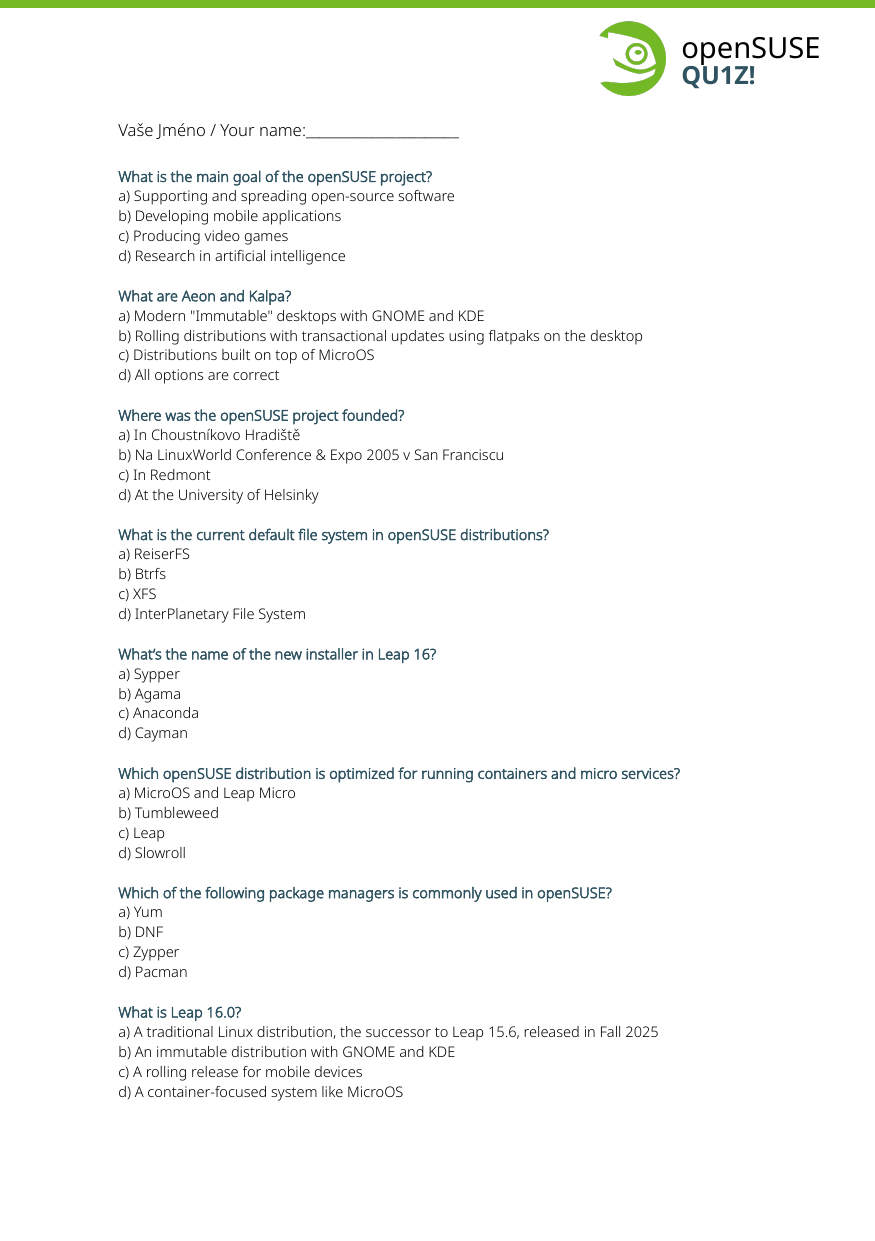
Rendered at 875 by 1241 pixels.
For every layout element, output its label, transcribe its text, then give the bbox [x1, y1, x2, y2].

text a) In Choustníkovo Hradiště [118, 425, 756, 445]
text a) ReiserFS [118, 544, 756, 564]
text d) Research in artificial intelligence [118, 246, 756, 266]
text c) In Redmont [118, 464, 756, 484]
text b) Tumbleweed [118, 803, 756, 823]
text a) Modern "Immutable" desktops with GNOME and KDE [118, 305, 756, 325]
text d) At the University of Helsinky [118, 484, 756, 504]
text c) Zypper [118, 942, 756, 962]
text d) Cayman [118, 723, 756, 743]
text d) InterPlanetary File System [118, 604, 756, 624]
text c) Leap [118, 823, 756, 843]
text a) A traditional Linux distribution, the successor to Leap 15.6, released in Fall 2025 [118, 1022, 756, 1042]
text b) Agama [118, 683, 756, 703]
text d) A container-focused system like MicroOS [118, 1081, 756, 1101]
text c) A rolling release for mobile devices [118, 1061, 756, 1081]
text b) Developing mobile applications [118, 206, 756, 226]
text a) MicroOS and Leap Micro [118, 783, 756, 803]
text b) DNF [118, 922, 756, 942]
text c) XFS [118, 584, 756, 604]
text c) Distributions built on top of MicroOS [118, 345, 756, 365]
text a) Sypper [118, 663, 756, 683]
text b) Btrfs [118, 564, 756, 584]
text d) Pacman [118, 962, 756, 982]
text a) Supporting and spreading open-source software [118, 186, 756, 206]
text d) All options are correct [118, 365, 756, 385]
text d) Slowroll [118, 843, 756, 862]
text Which of the following package managers is commonly used in openSUSE? [118, 882, 756, 902]
picture [586, 17, 671, 101]
text a) Yum [118, 902, 756, 922]
text What’s the name of the new installer in Leap 16? [118, 644, 756, 663]
text b) Rolling distributions with transactional updates using flatpaks on the desktop [118, 325, 756, 345]
text Where was the openSUSE project founded? [118, 405, 756, 425]
text c) Producing video games [118, 226, 756, 246]
text What is Leap 16.0? [118, 1002, 756, 1022]
text What are Aeon and Kalpa? [118, 286, 756, 305]
text c) Anaconda [118, 703, 756, 723]
text Which openSUSE distribution is optimized for running containers and micro services? [118, 763, 756, 783]
text What is the current default file system in openSUSE distributions? [118, 524, 756, 544]
text b) Na LinuxWorld Conference & Expo 2005 v San Franciscu [118, 445, 756, 464]
text b) An immutable distribution with GNOME and KDE [118, 1042, 756, 1061]
text What is the main goal of the openSUSE project? [118, 166, 756, 186]
